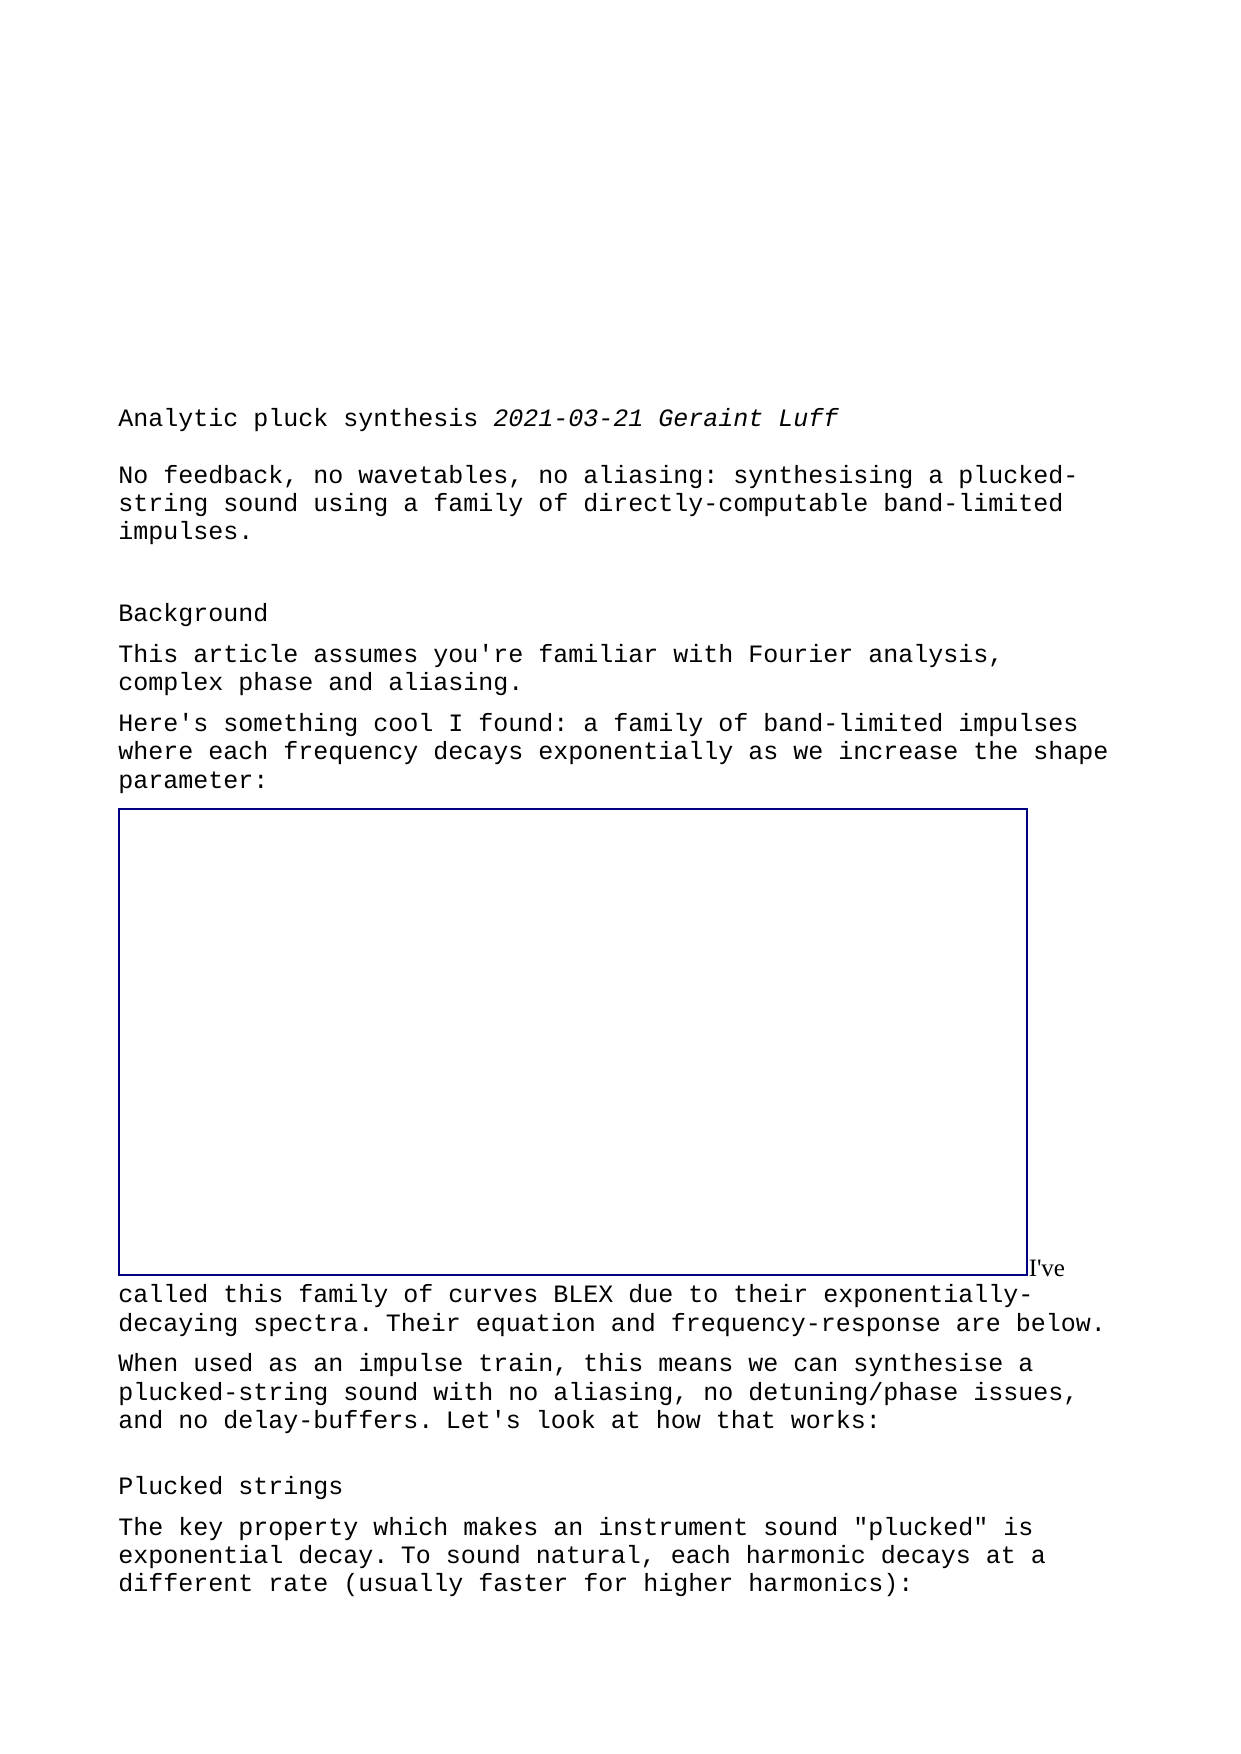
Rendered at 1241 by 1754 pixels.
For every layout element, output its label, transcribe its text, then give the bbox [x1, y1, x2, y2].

text When used as an impulse train, this means we can synthesise a plucked-string sound with no aliasing, no detuning/phase issues, and no delay-buffers. Let's look at how that works: [118, 1351, 1122, 1436]
text I've called this family of curves BLEX due to their exponentially-decaying spectra. Their equation and frequency-response are below. [118, 808, 1122, 1338]
text Analytic pluck synthesis 2021-03-21 Geraint Luff [118, 406, 1122, 434]
text This article assumes you're familiar with Fourier analysis, complex phase and aliasing. [118, 641, 1122, 698]
text Background [118, 601, 1122, 629]
text No feedback, no wavetables, no aliasing: synthesising a plucked-string sound using a family of directly-computable band-limited impulses. [118, 462, 1122, 547]
text Here's something cool I found: a family of band-limited impulses where each frequency decays exponentially as we increase the shape parameter: [118, 711, 1122, 796]
subtitle Plucked strings [118, 1473, 1122, 1502]
text The key property which makes an instrument sound "plucked" is exponential decay. To sound natural, each harmonic decays at a different rate (usually faster for higher harmonics): [118, 1514, 1122, 1599]
